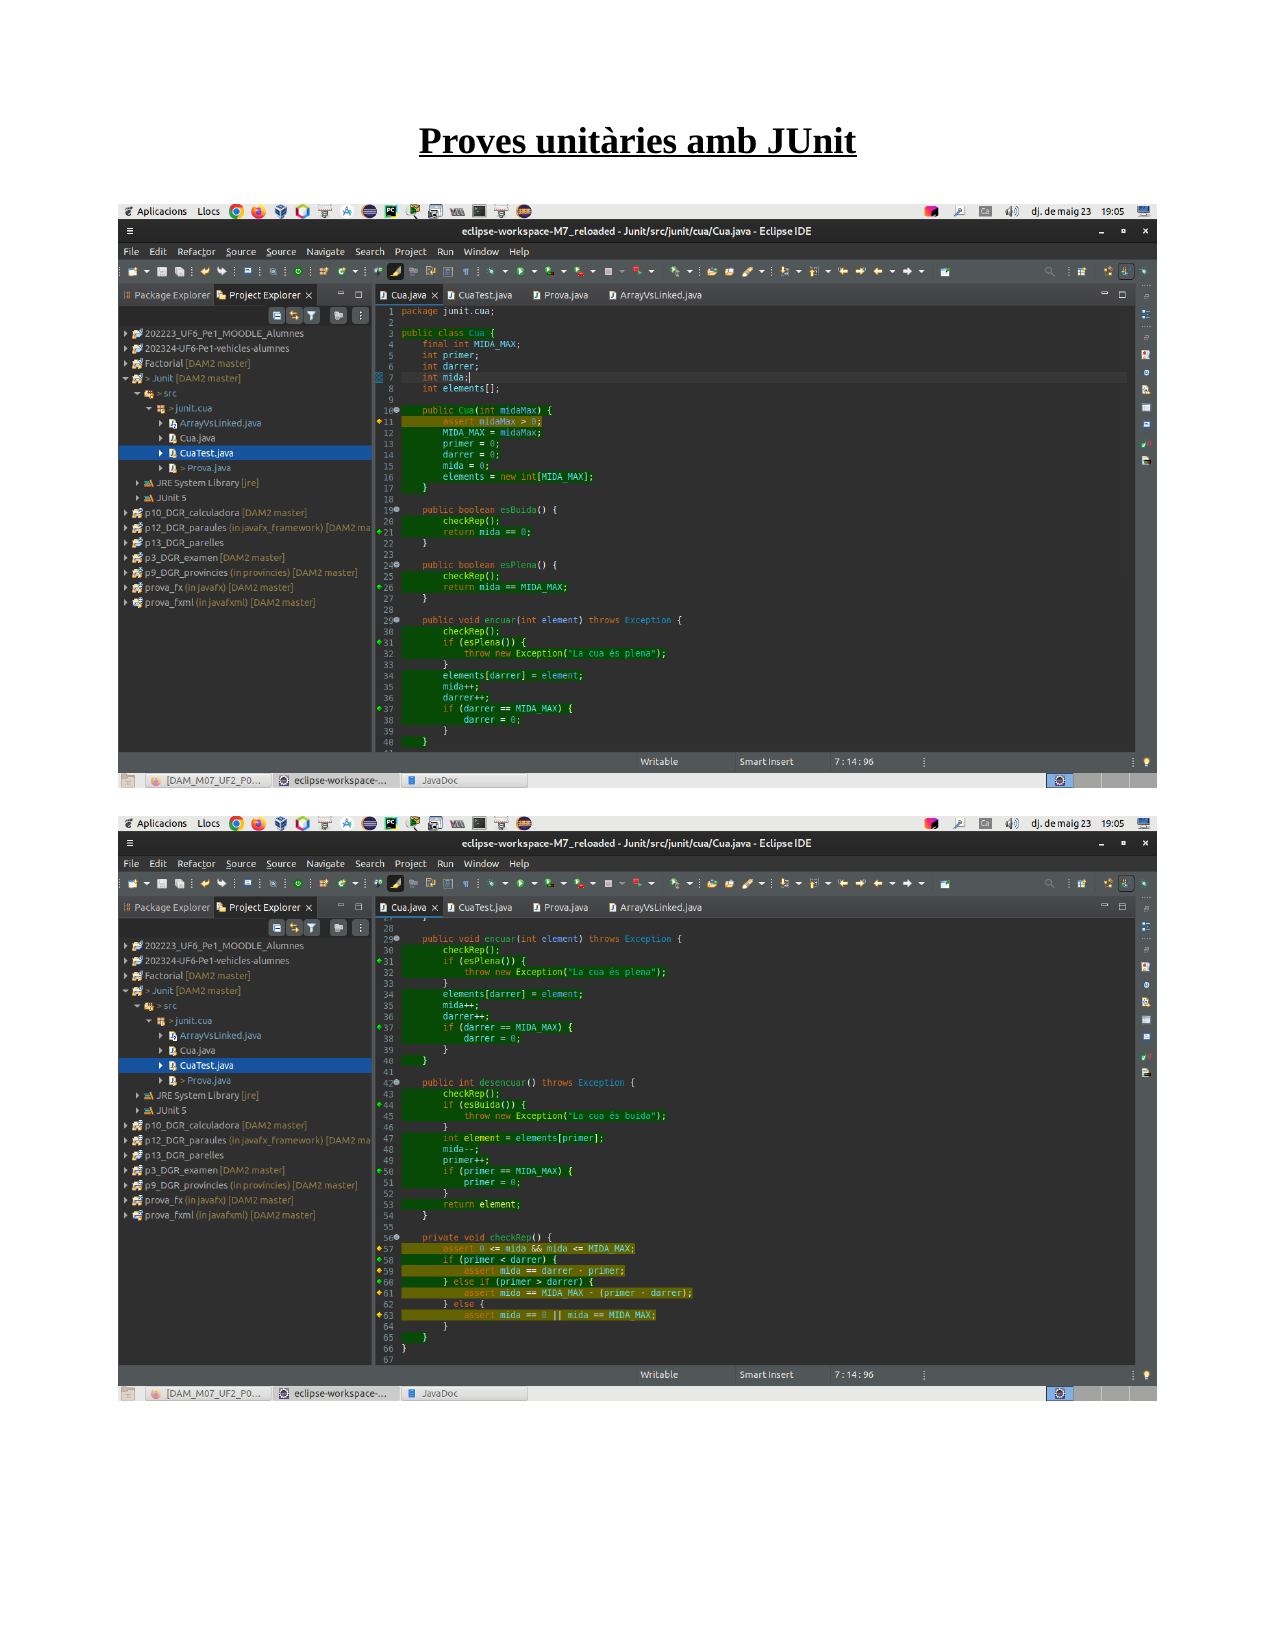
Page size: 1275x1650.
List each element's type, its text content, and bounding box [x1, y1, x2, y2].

picture [118, 816, 1157, 1401]
text Proves unitàries amb JUnit [118, 118, 1157, 161]
picture [118, 204, 1157, 788]
